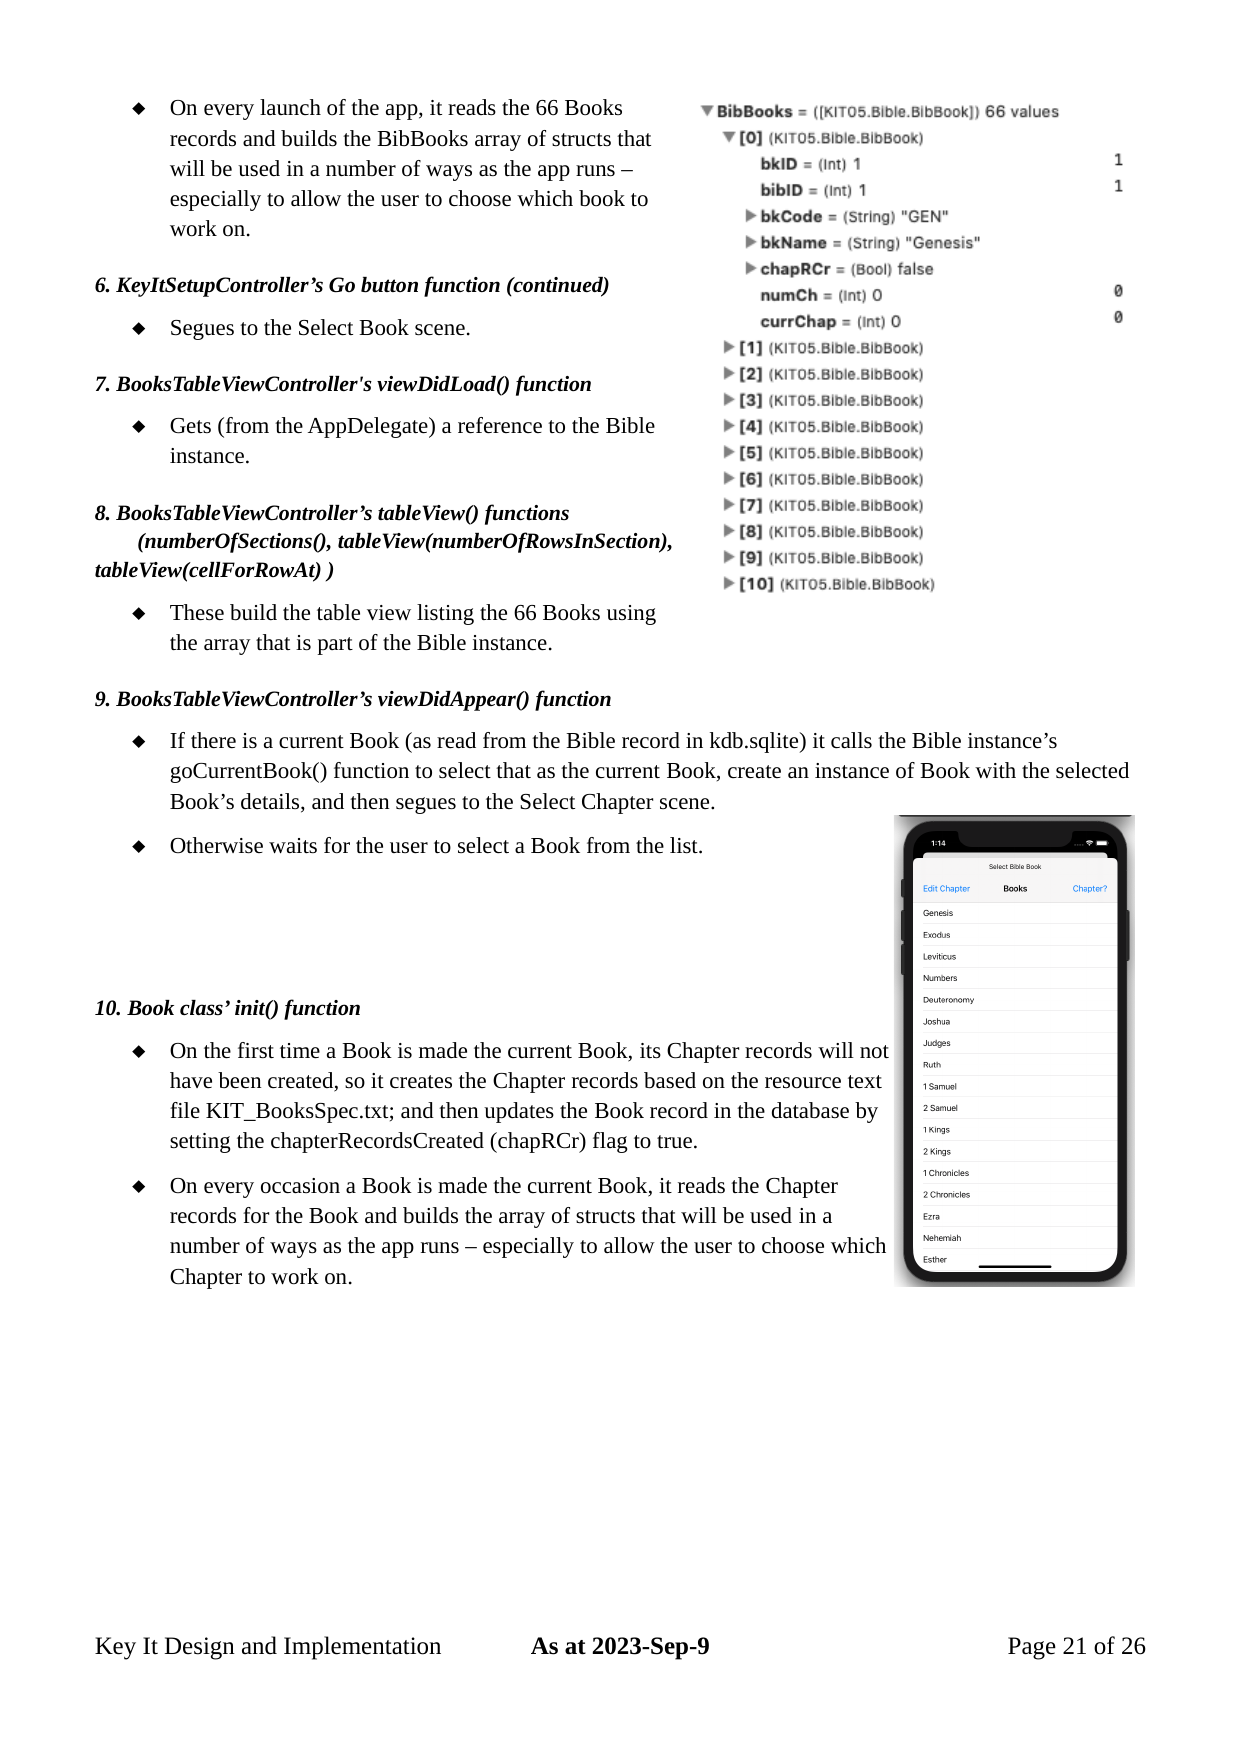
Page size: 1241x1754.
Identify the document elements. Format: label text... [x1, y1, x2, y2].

list These build the table view listing the 66 Books using the array that is part of the Bible instance. [132, 599, 1146, 655]
list Otherwise waits for the user to select a Book from the list. [132, 833, 893, 859]
list Segues to the Select Book scene. [132, 314, 679, 340]
list Gets (from the AppDelegate) a reference to the Bible instance. [132, 412, 679, 469]
subtitle 6. KeyItSetupController’s Go button function (continued) [94, 273, 679, 298]
list On the first time a Book is made the current Book, its Chapter records will not have been created, so it creates the Chapter records based on the resource text file KIT_BooksSpec.txt; and then updates the Book record in the database by setting the chapterRecordsCreated (chapRCr) flag to true. [132, 1037, 893, 1154]
list On every launch of the app, it reads the 66 Books records and builds the BibBooks array of structs that will be used in a number of ways as the app runs – especially to allow the user to choose which book to work on. [132, 94, 679, 242]
subtitle 9. BooksTableViewController’s viewDidAppear() function [94, 686, 1146, 711]
subtitle 10. Book class’ init() function [94, 996, 893, 1021]
subtitle 8. BooksTableViewController’s tableView() functions (numberOfSections(), tableView(numberOfRowsInSection), tableView(cellForRowAt) ) [94, 500, 679, 582]
list If there is a current Book (as read from the Bible record in kdb.sqlite) it calls the Bible instance’s goCurrentBook() function to select that as the current Book, create an instance of Book with the selected Book’s details, and then segues to the Select Chapter scene. [132, 727, 1146, 814]
subtitle 7. BooksTableViewController's viewDidLoad() function [94, 371, 679, 396]
picture [679, 94, 1146, 600]
list On every occasion a Book is made the current Book, it reads the Chapter records for the Book and builds the array of structs that will be used in a number of ways as the app runs – especially to allow the user to choose which Chapter to work on. [132, 1172, 1146, 1289]
picture [893, 815, 1135, 1287]
